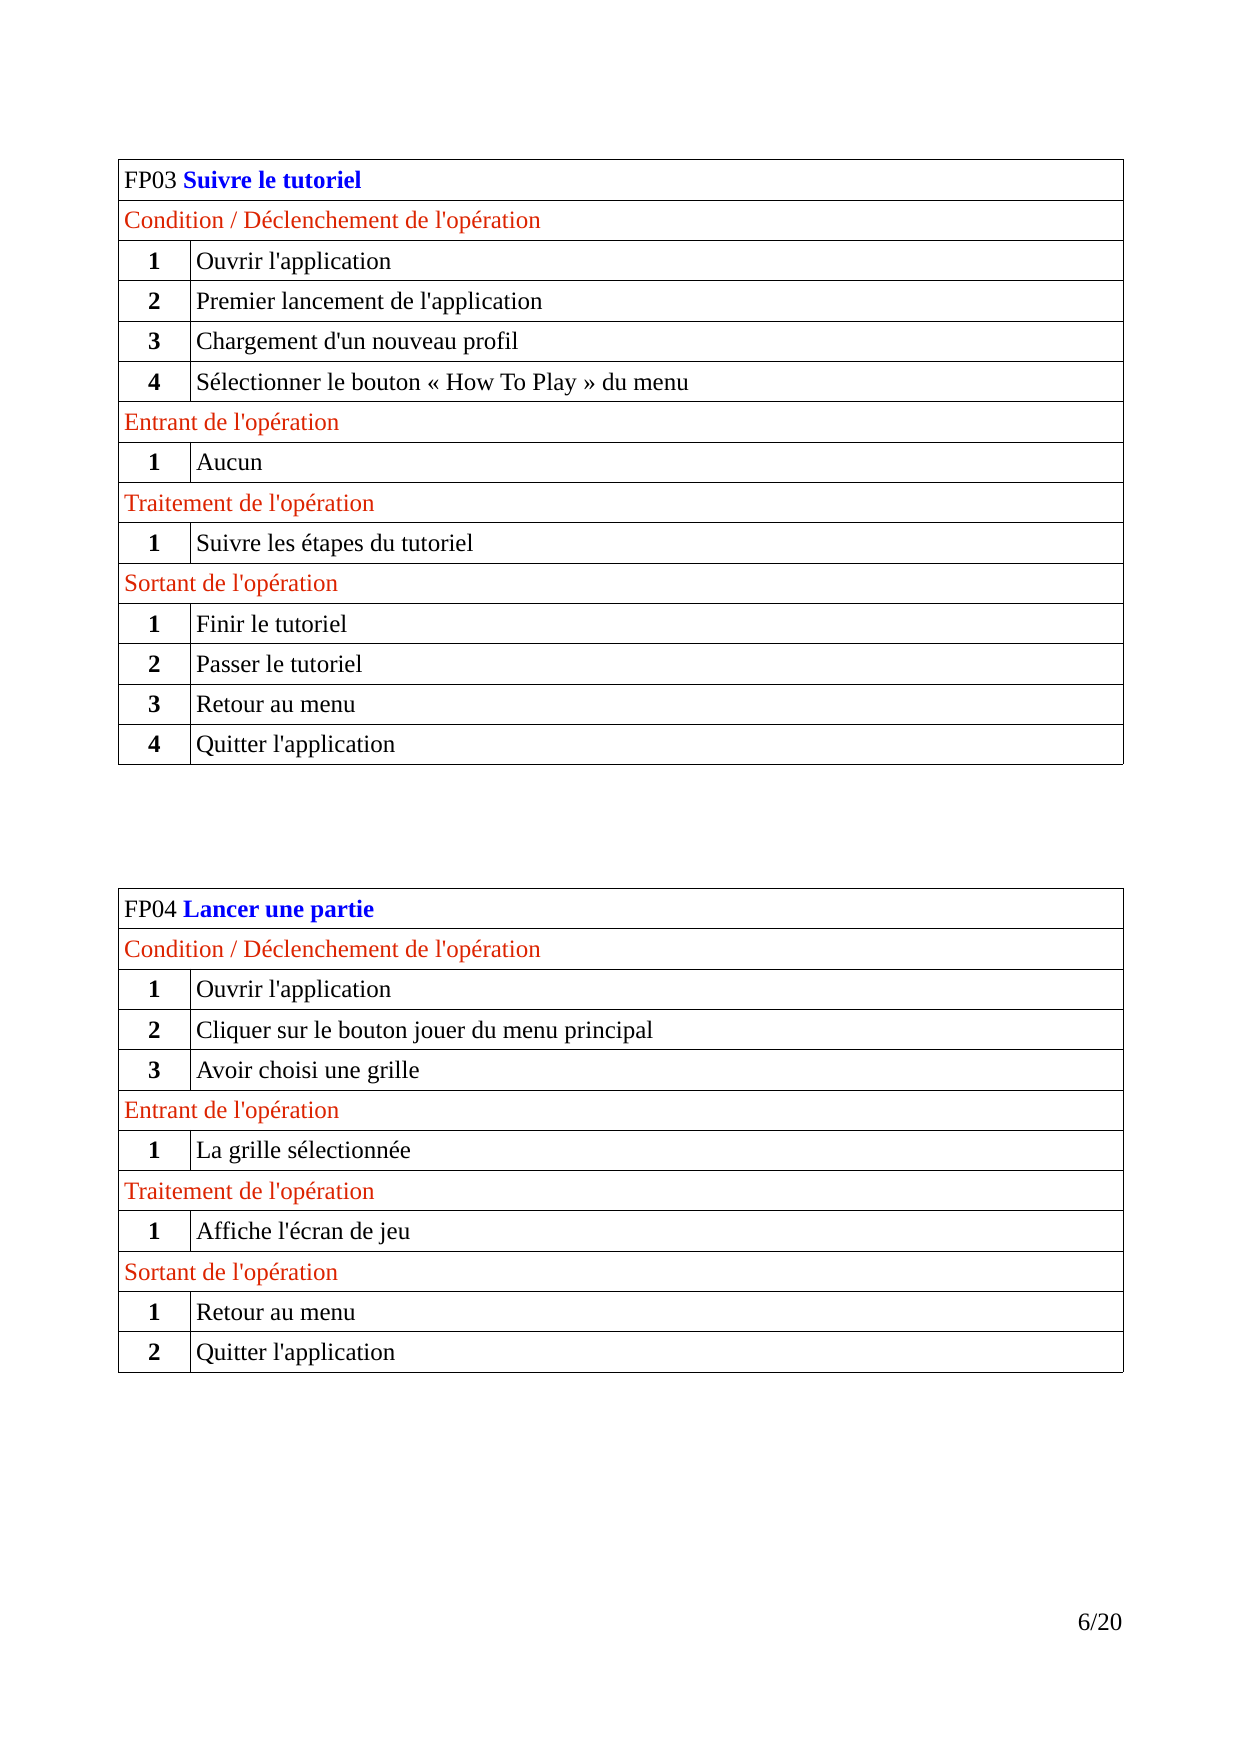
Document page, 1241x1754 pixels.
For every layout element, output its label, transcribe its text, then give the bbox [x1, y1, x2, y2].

table_header FP04 Lancer une partie [119, 889, 1123, 928]
table_cell 1 [119, 523, 190, 562]
table_cell La grille sélectionnée [191, 1131, 1123, 1170]
table_cell 1 [119, 241, 190, 280]
table_cell 4 [119, 362, 190, 401]
table_cell Traitement de l'opération [119, 1171, 1123, 1210]
table_cell 2 [119, 1332, 190, 1372]
table_cell 1 [119, 1211, 190, 1251]
table_cell Avoir choisi une grille [191, 1050, 1123, 1089]
table_cell Sortant de l'opération [119, 1252, 1123, 1291]
table_cell 4 [119, 725, 190, 764]
table_cell Ouvrir l'application [191, 241, 1123, 280]
table_cell 1 [119, 970, 190, 1009]
table_cell Quitter l'application [191, 1332, 1123, 1372]
table_cell 1 [119, 1292, 190, 1331]
table_cell Suivre les étapes du tutoriel [191, 523, 1123, 562]
table_cell Quitter l'application [191, 725, 1123, 764]
table_cell 3 [119, 685, 190, 724]
table_cell Chargement d'un nouveau profil [191, 322, 1123, 361]
table_cell Condition / Déclenchement de l'opération [119, 929, 1123, 968]
table_header FP03 Suivre le tutoriel [119, 160, 1123, 200]
table_cell Entrant de l'opération [119, 1091, 1123, 1130]
table_cell Ouvrir l'application [191, 970, 1123, 1009]
table_cell 1 [119, 443, 190, 482]
table_cell Premier lancement de l'application [191, 281, 1123, 321]
table_cell 1 [119, 604, 190, 643]
table_cell 3 [119, 1050, 190, 1089]
table_cell Traitement de l'opération [119, 483, 1123, 522]
table_cell 2 [119, 281, 190, 321]
table_cell Retour au menu [191, 1292, 1123, 1331]
table_cell Aucun [191, 443, 1123, 482]
table_cell Sélectionner le bouton « How To Play » du menu [191, 362, 1123, 401]
table_cell Condition / Déclenchement de l'opération [119, 201, 1123, 240]
table_cell Finir le tutoriel [191, 604, 1123, 643]
table_cell Sortant de l'opération [119, 564, 1123, 603]
table_cell 3 [119, 322, 190, 361]
table_cell 2 [119, 1010, 190, 1049]
table_cell Entrant de l'opération [119, 402, 1123, 442]
table_cell Retour au menu [191, 685, 1123, 724]
table_cell 1 [119, 1131, 190, 1170]
table_cell 2 [119, 644, 190, 683]
table_cell Cliquer sur le bouton jouer du menu principal [191, 1010, 1123, 1049]
table_cell Affiche l'écran de jeu [191, 1211, 1123, 1251]
table_cell Passer le tutoriel [191, 644, 1123, 683]
